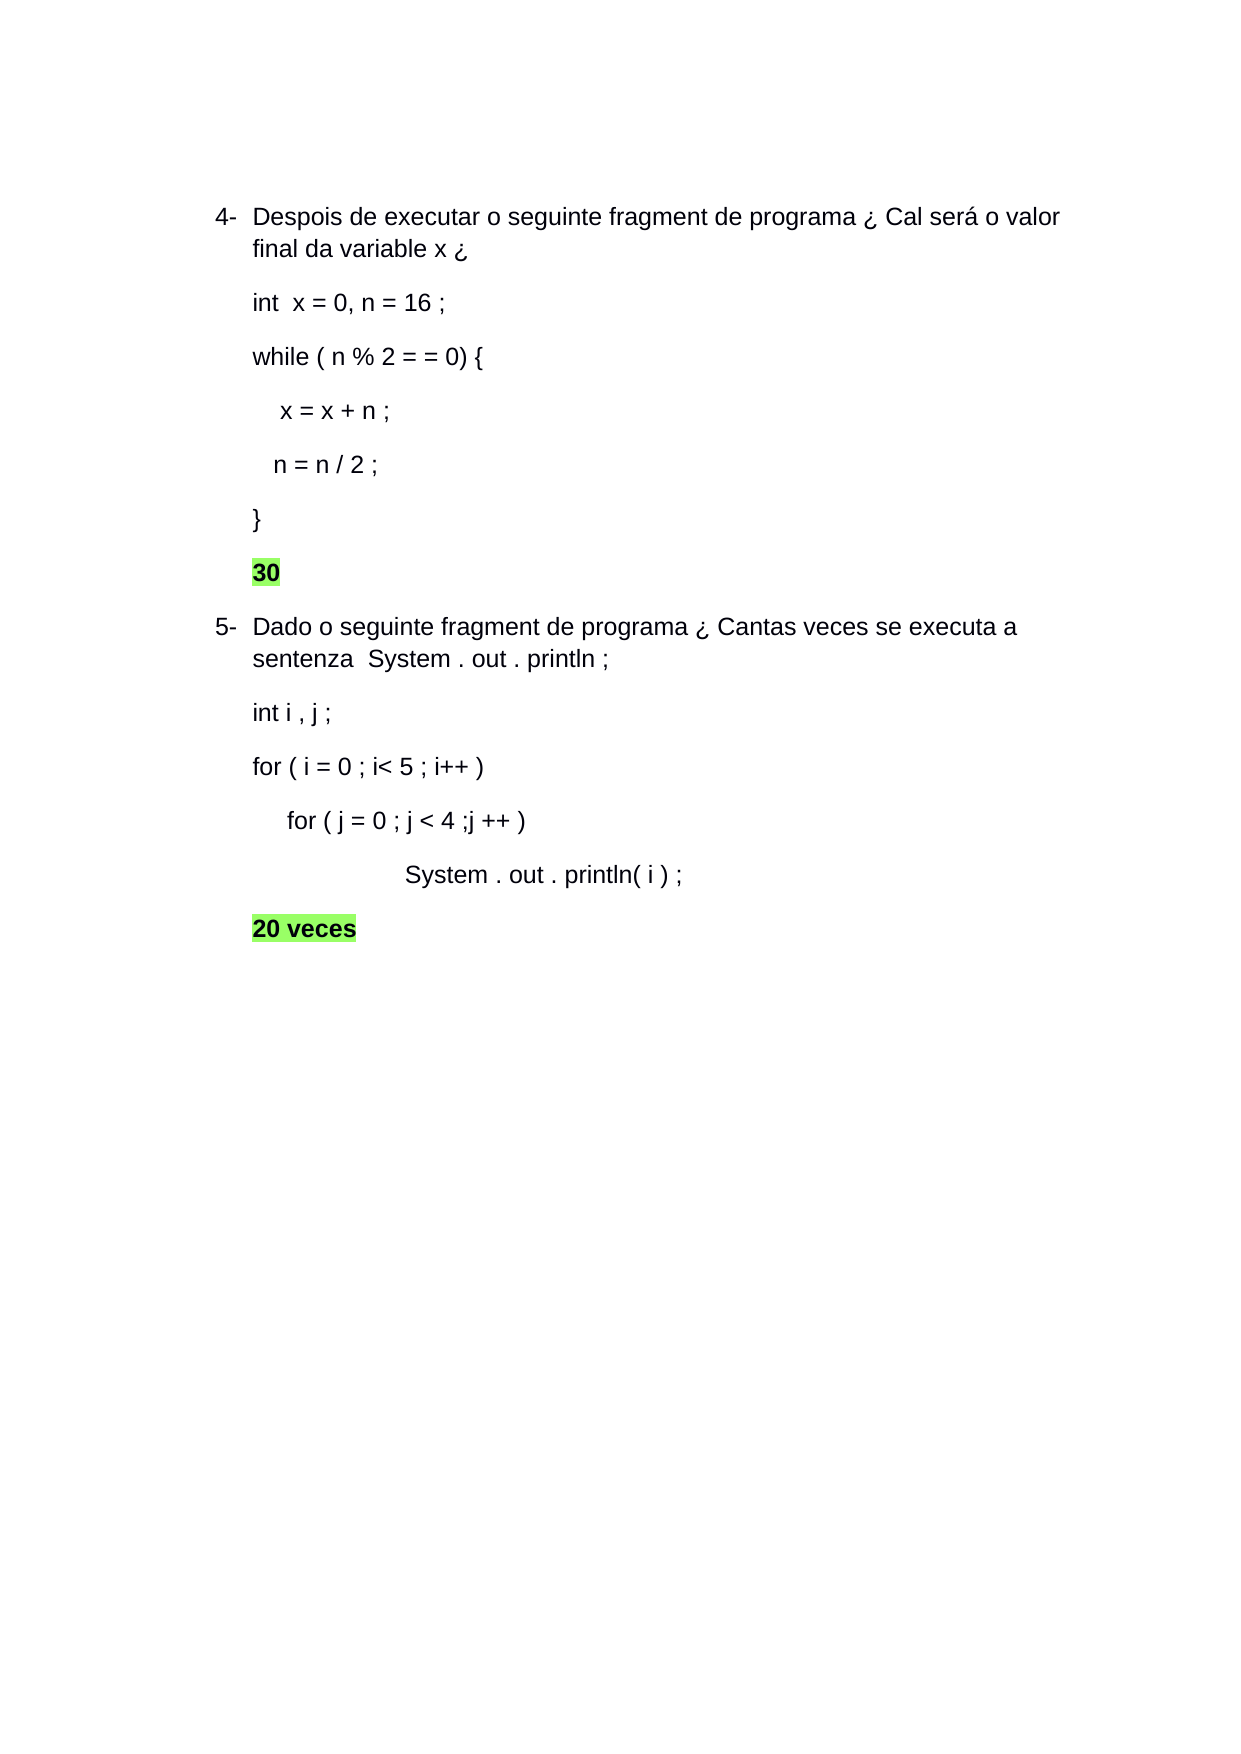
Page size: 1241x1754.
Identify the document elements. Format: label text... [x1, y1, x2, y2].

list System . out . println( i ) ; [252, 860, 1063, 889]
list int i , j ; [252, 698, 1063, 727]
list 20 veces [252, 914, 1063, 942]
list 30 [252, 558, 1063, 586]
list x = x + n ; [252, 396, 1063, 425]
list n = n / 2 ; [252, 450, 1063, 479]
list Despois de executar o seguinte fragment de programa ¿ Cal será o valor final da variable x ¿ [215, 201, 1063, 263]
list Dado o seguinte fragment de programa ¿ Cantas veces se executa a sentenza System . out . println ; [215, 611, 1063, 673]
list for ( i = 0 ; i< 5 ; i++ ) [252, 752, 1063, 781]
list int x = 0, n = 16 ; [252, 288, 1063, 317]
list } [252, 504, 1063, 532]
list for ( j = 0 ; j < 4 ;j ++ ) [252, 806, 1063, 835]
list while ( n % 2 = = 0) { [252, 342, 1063, 371]
